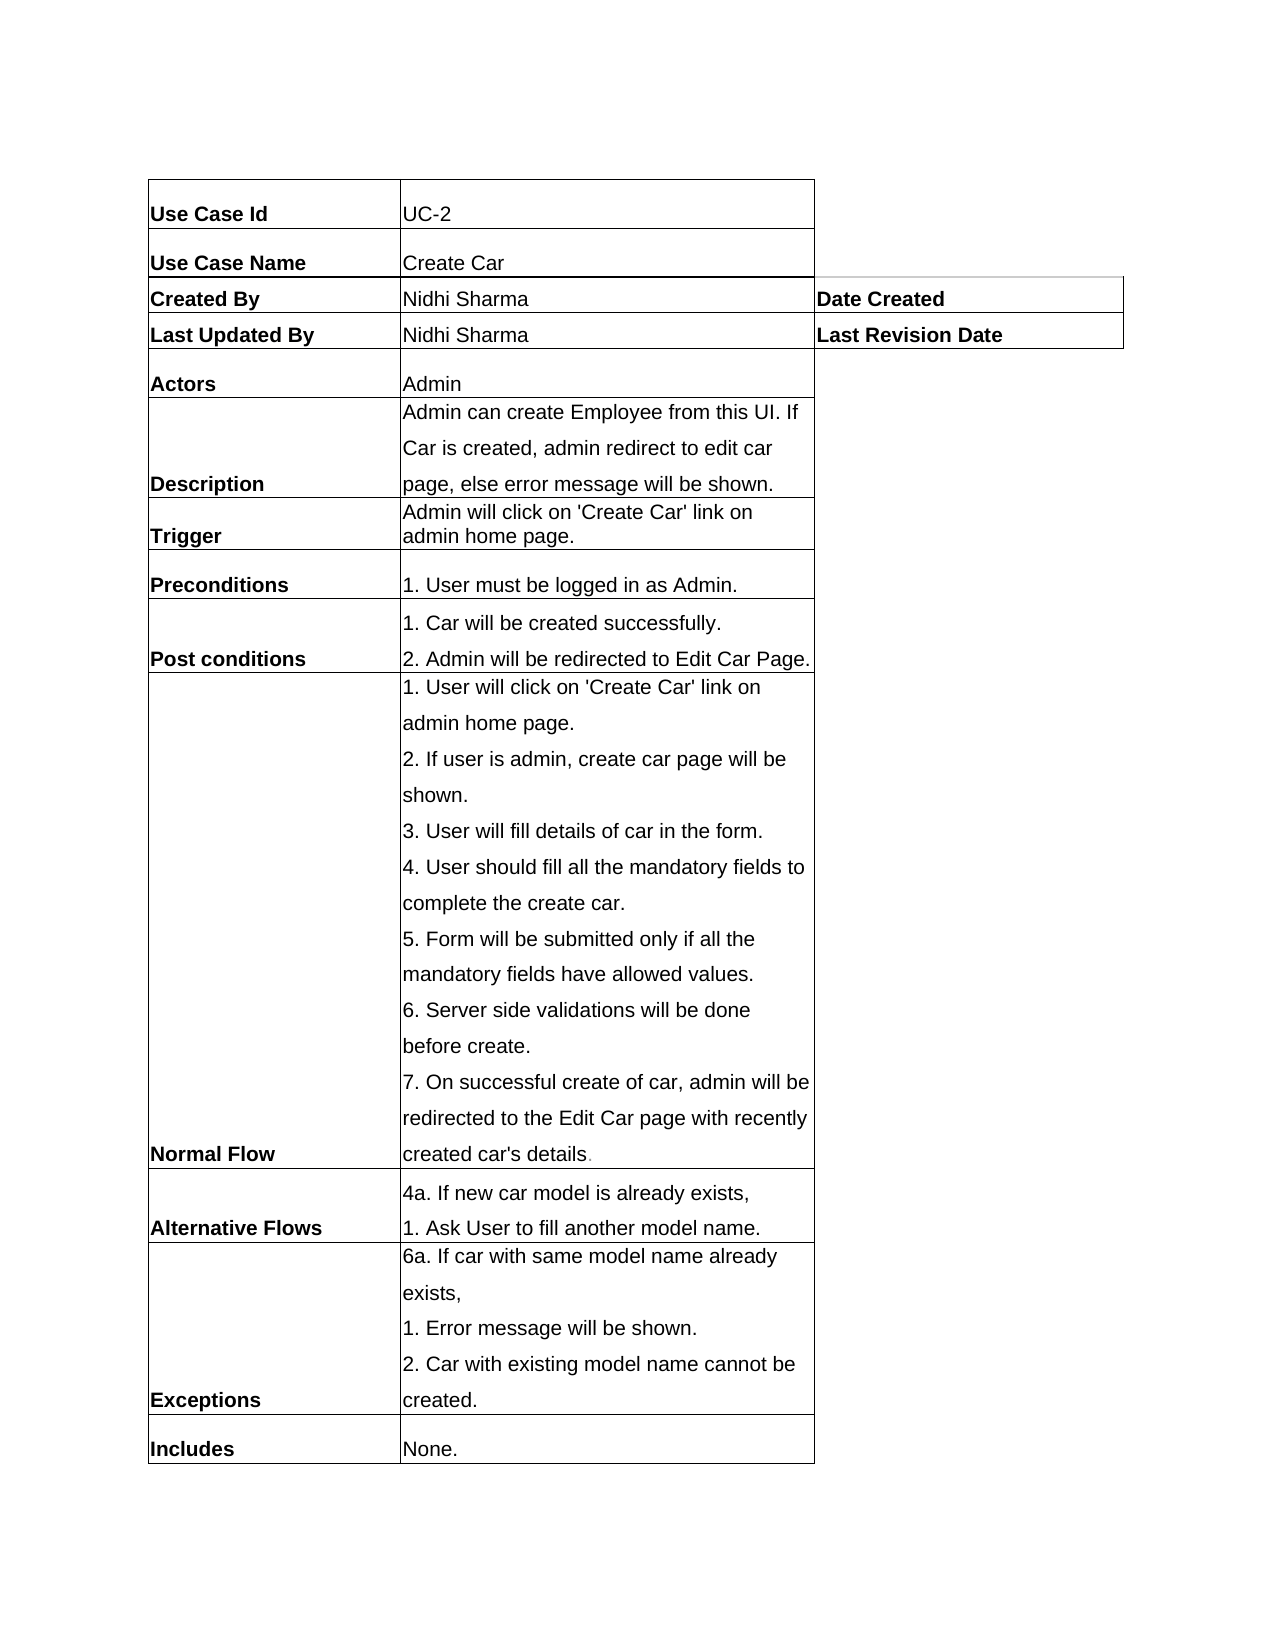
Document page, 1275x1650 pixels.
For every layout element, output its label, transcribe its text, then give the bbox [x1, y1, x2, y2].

table_cell Use Case Name [149, 229, 400, 276]
table_cell 1. Car will be created successfully. 2. Admin will be redirected to Edit Car Page. [401, 599, 814, 672]
table_cell [815, 672, 1123, 1167]
table_cell Post conditions [149, 599, 400, 672]
table_cell Last Revision Date [815, 313, 1123, 348]
table_cell Nidhi Sharma [401, 278, 814, 312]
table_cell Preconditions [149, 550, 400, 598]
table_header [815, 179, 1123, 228]
table_cell Includes [149, 1415, 400, 1462]
table_header UC-2 [401, 180, 814, 228]
table_cell Create Car [401, 229, 814, 276]
table_cell Nidhi Sharma [401, 313, 814, 348]
table_cell Last Updated By [149, 313, 400, 348]
table_cell 1. User must be logged in as Admin. [401, 550, 814, 598]
table_cell Date Created [815, 278, 1123, 312]
table_cell None. [401, 1415, 814, 1462]
table_cell [815, 1414, 1123, 1462]
table_cell [815, 397, 1123, 497]
table_cell Admin can create Employee from this UI. If Car is created, admin redirect to edit car page, else error message will be shown. [401, 398, 814, 497]
table_cell [815, 349, 1123, 397]
table_cell Admin will click on 'Create Car' link on admin home page. [401, 498, 814, 549]
table_cell Admin [401, 349, 814, 397]
table_cell Trigger [149, 498, 400, 549]
table_cell Normal Flow [149, 673, 400, 1167]
table_cell [815, 497, 1123, 549]
table_cell 4a. If new car model is already exists, 1. Ask User to fill another model name. [401, 1169, 814, 1242]
table_cell 1. User will click on 'Create Car' link on admin home page. 2. If user is admin, create car page will be shown. 3. User will fill details of car in the form. 4. User should fill all the mandatory fields to complete the create car. 5. Form will be submitted only if all the mandatory fields have allowed values. 6. Server side validations will be done before create. 7. On successful create of car, admin will be redirected to the Edit Car page with recently created car's details. [401, 673, 814, 1167]
table_cell [815, 1242, 1123, 1414]
table_cell [815, 1168, 1123, 1242]
table_cell [815, 598, 1123, 672]
table_cell Actors [149, 349, 400, 397]
table_cell [815, 228, 1123, 276]
table_cell [815, 549, 1123, 598]
table_cell Alternative Flows [149, 1169, 400, 1242]
table_cell Description [149, 398, 400, 497]
table_cell Created By [149, 278, 400, 312]
table_cell Exceptions [149, 1243, 400, 1414]
table_header Use Case Id [149, 180, 400, 228]
table_cell 6a. If car with same model name already exists, 1. Error message will be shown. 2. Car with existing model name cannot be created. [401, 1243, 814, 1414]
